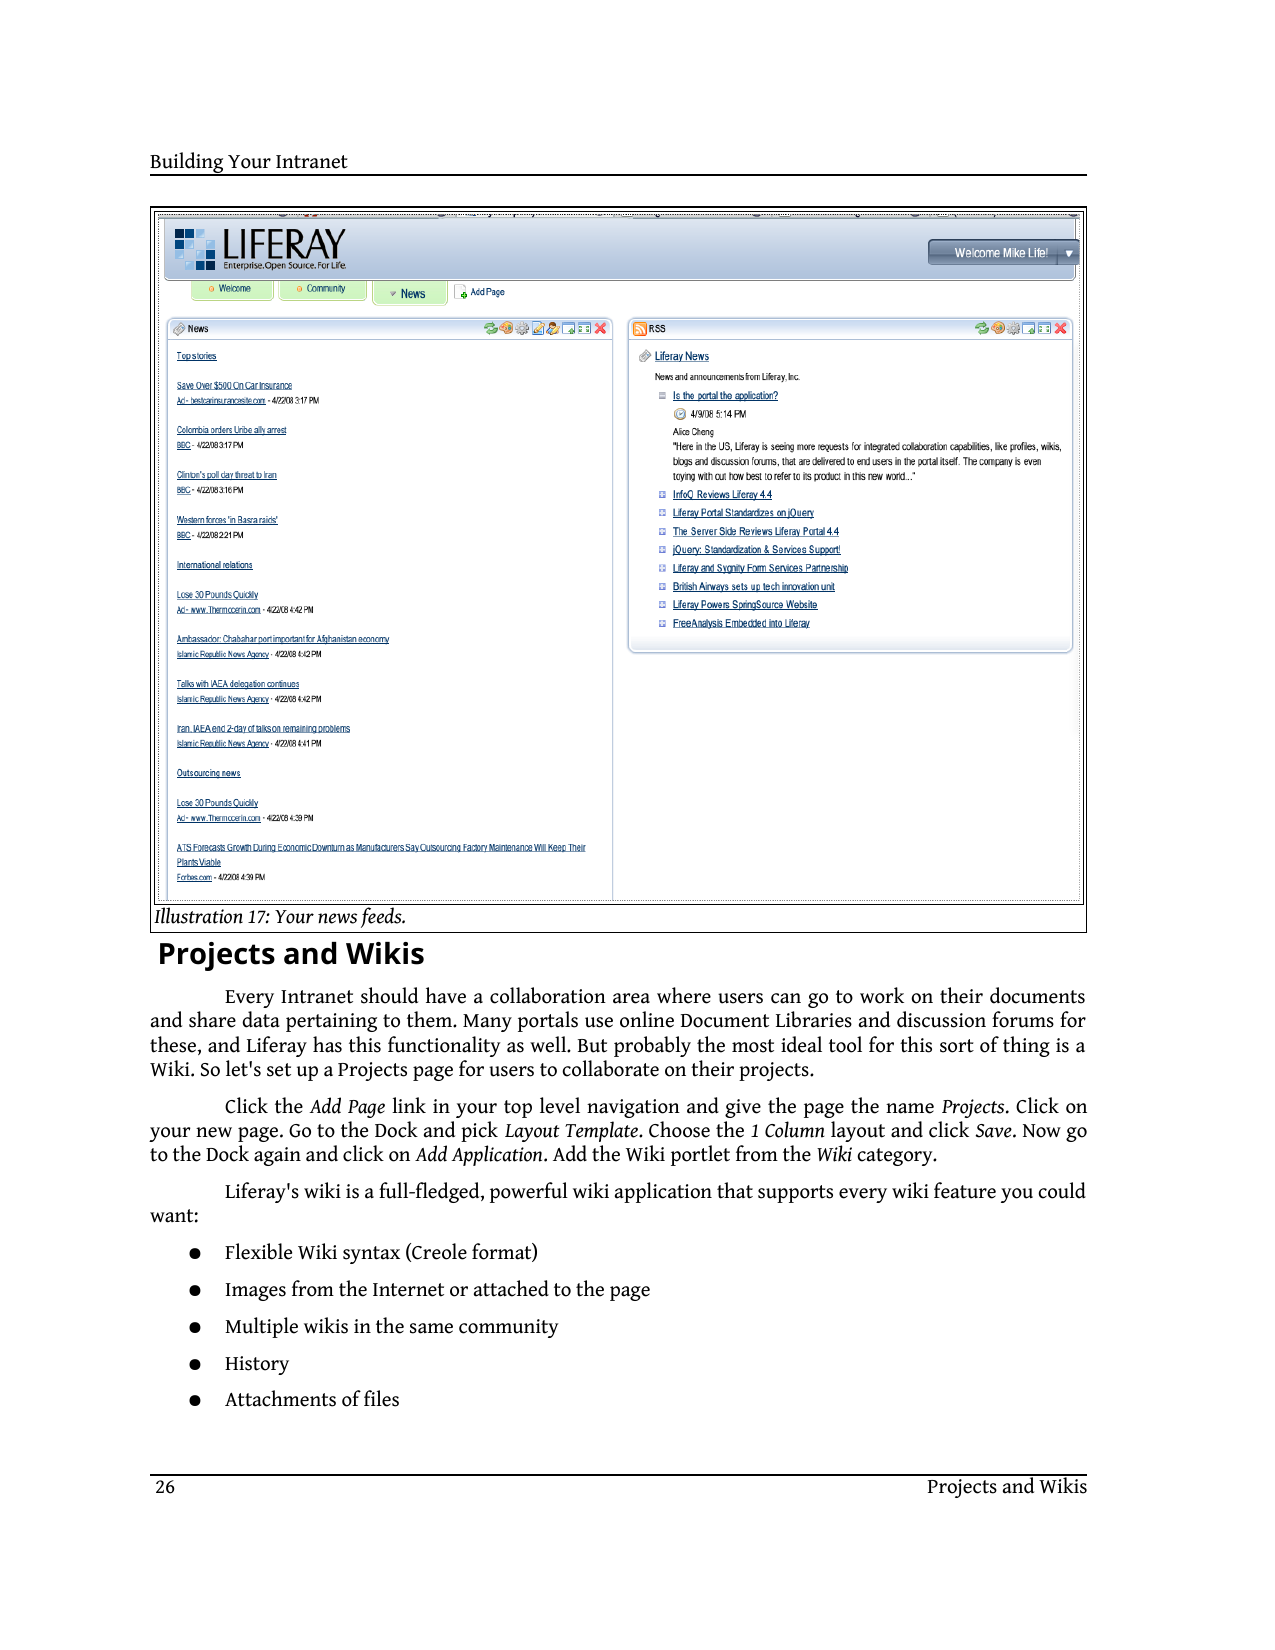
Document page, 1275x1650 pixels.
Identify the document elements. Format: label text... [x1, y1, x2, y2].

subtitle Projects and Wikis [150, 933, 1087, 973]
list Images from the Internet or attached to the page [187, 1278, 1087, 1302]
picture [158, 214, 1080, 901]
list Flexible Wiki syntax (Creole format) [187, 1241, 1087, 1266]
text Click the Add Page link in your top level navigation and give the page the name Projects. Click on your new page. Go to the Dock and pick Layout Template. Choose the 1 Column layout and click Save. Now go to the Dock again and click on Add Application. Add the Wiki portlet from the Wiki category. [150, 1095, 1087, 1168]
list Multiple wikis in the same community [187, 1315, 1087, 1339]
text Illustration 17: Your news feeds. [154, 905, 1083, 929]
text Liferay's wiki is a full-fledged, powerful wiki application that supports every wiki feature you could want: [150, 1180, 1087, 1229]
list History [187, 1352, 1087, 1376]
list Attachments of files [187, 1388, 1087, 1413]
subtitle [151, 208, 1086, 932]
text [155, 212, 1083, 904]
text Every Intranet should have a collaboration area where users can go to work on their documents and share data pertaining to them. Many portals use online Document Libraries and discussion forums for these, and Liferay has this functionality as well. But probably the most ideal tool for this sort of thing is a Wiki. So let's set up a Projects page for users to collaborate on their projects. [150, 985, 1087, 1082]
